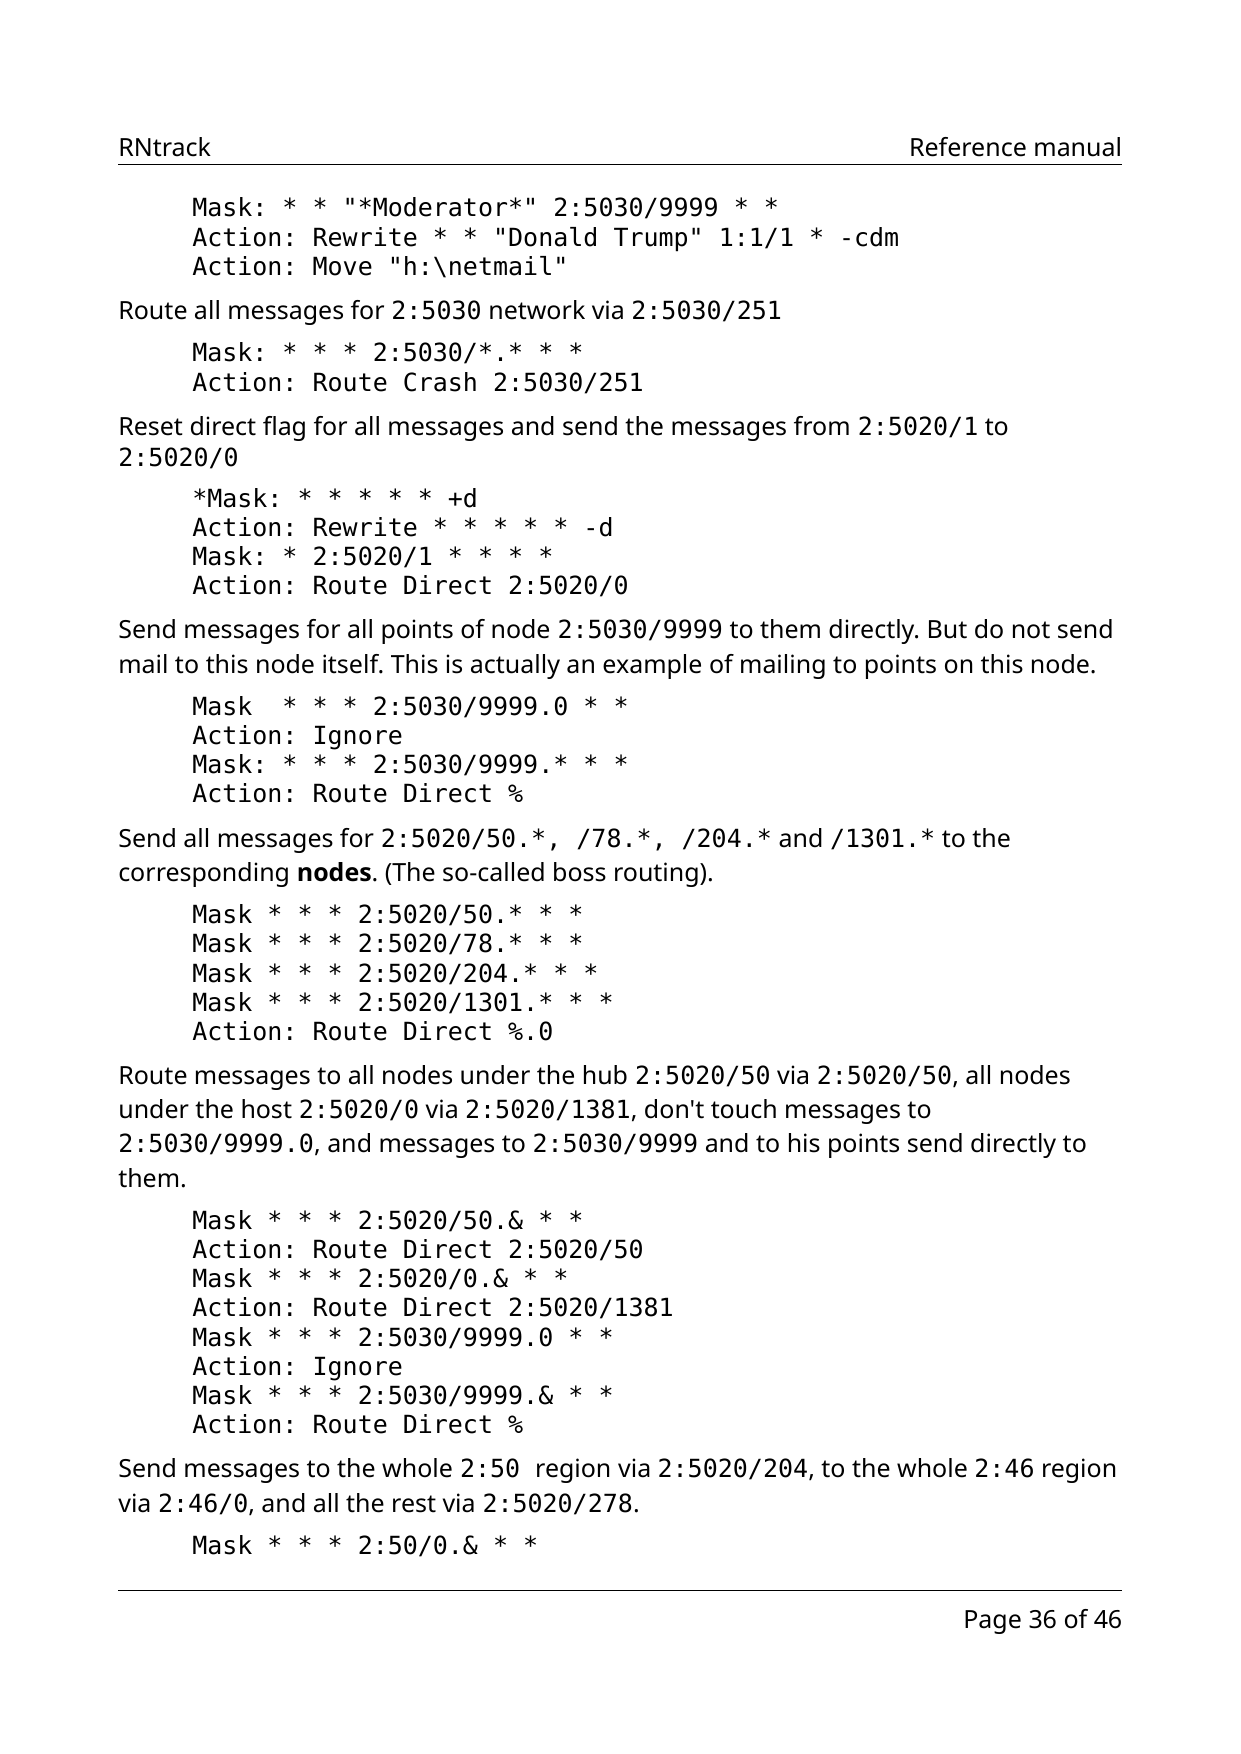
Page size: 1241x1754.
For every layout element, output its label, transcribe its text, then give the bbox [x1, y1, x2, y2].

text Send all messages for 2:5020/50.*, /78.*, /204.* and /1301.* to the corresponding nodes. (The so-called boss routing). [118, 821, 1122, 889]
text *Mask: * * * * * +d Action: Rewrite * * * * * -d Mask: * 2:5020/1 * * * * Action: Route Direct 2:5020/0 [192, 484, 1122, 600]
text Reset direct flag for all messages and send the messages from 2:5020/1 to 2:5020/0 [118, 409, 1122, 472]
text Route all messages for 2:5030 network via 2:5030/251 [118, 293, 1122, 327]
text Send messages to the whole 2:50 region via 2:5020/204, to the whole 2:46 region via 2:46/0, and all the rest via 2:5020/278. [118, 1451, 1122, 1519]
text Mask * * * 2:5020/50.* * * Mask * * * 2:5020/78.* * * Mask * * * 2:5020/204.* * * Mask * * * 2:5020/1301.* * * Action: Route Direct %.0 [192, 900, 1122, 1046]
text Mask: * * "*Moderator*" 2:5030/9999 * * Action: Rewrite * * "Donald Trump" 1:1/1 * -cdm Action: Move "h:\netmail" [192, 193, 1122, 281]
text Route messages to all nodes under the hub 2:5020/50 via 2:5020/50, all nodes under the host 2:5020/0 via 2:5020/1381, don't touch messages to 2:5030/9999.0, and messages to 2:5030/9999 and to his points send directly to them. [118, 1058, 1122, 1194]
text Mask: * * * 2:5030/*.* * * Action: Route Crash 2:5030/251 [192, 339, 1122, 397]
text Mask * * * 2:5020/50.& * * Action: Route Direct 2:5020/50 Mask * * * 2:5020/0.& * * Action: Route Direct 2:5020/1381 Mask * * * 2:5030/9999.0 * * Action: Ignore Mask * * * 2:5030/9999.& * * Action: Route Direct % [192, 1206, 1122, 1439]
text Send messages for all points of node 2:5030/9999 to them directly. But do not send mail to this node itself. This is actually an example of mailing to points on this node. [118, 612, 1122, 680]
text Mask * * * 2:50/0.& * * [192, 1531, 1122, 1560]
text Mask * * * 2:5030/9999.0 * * Action: Ignore Mask: * * * 2:5030/9999.* * * Action: Route Direct % [192, 692, 1122, 809]
